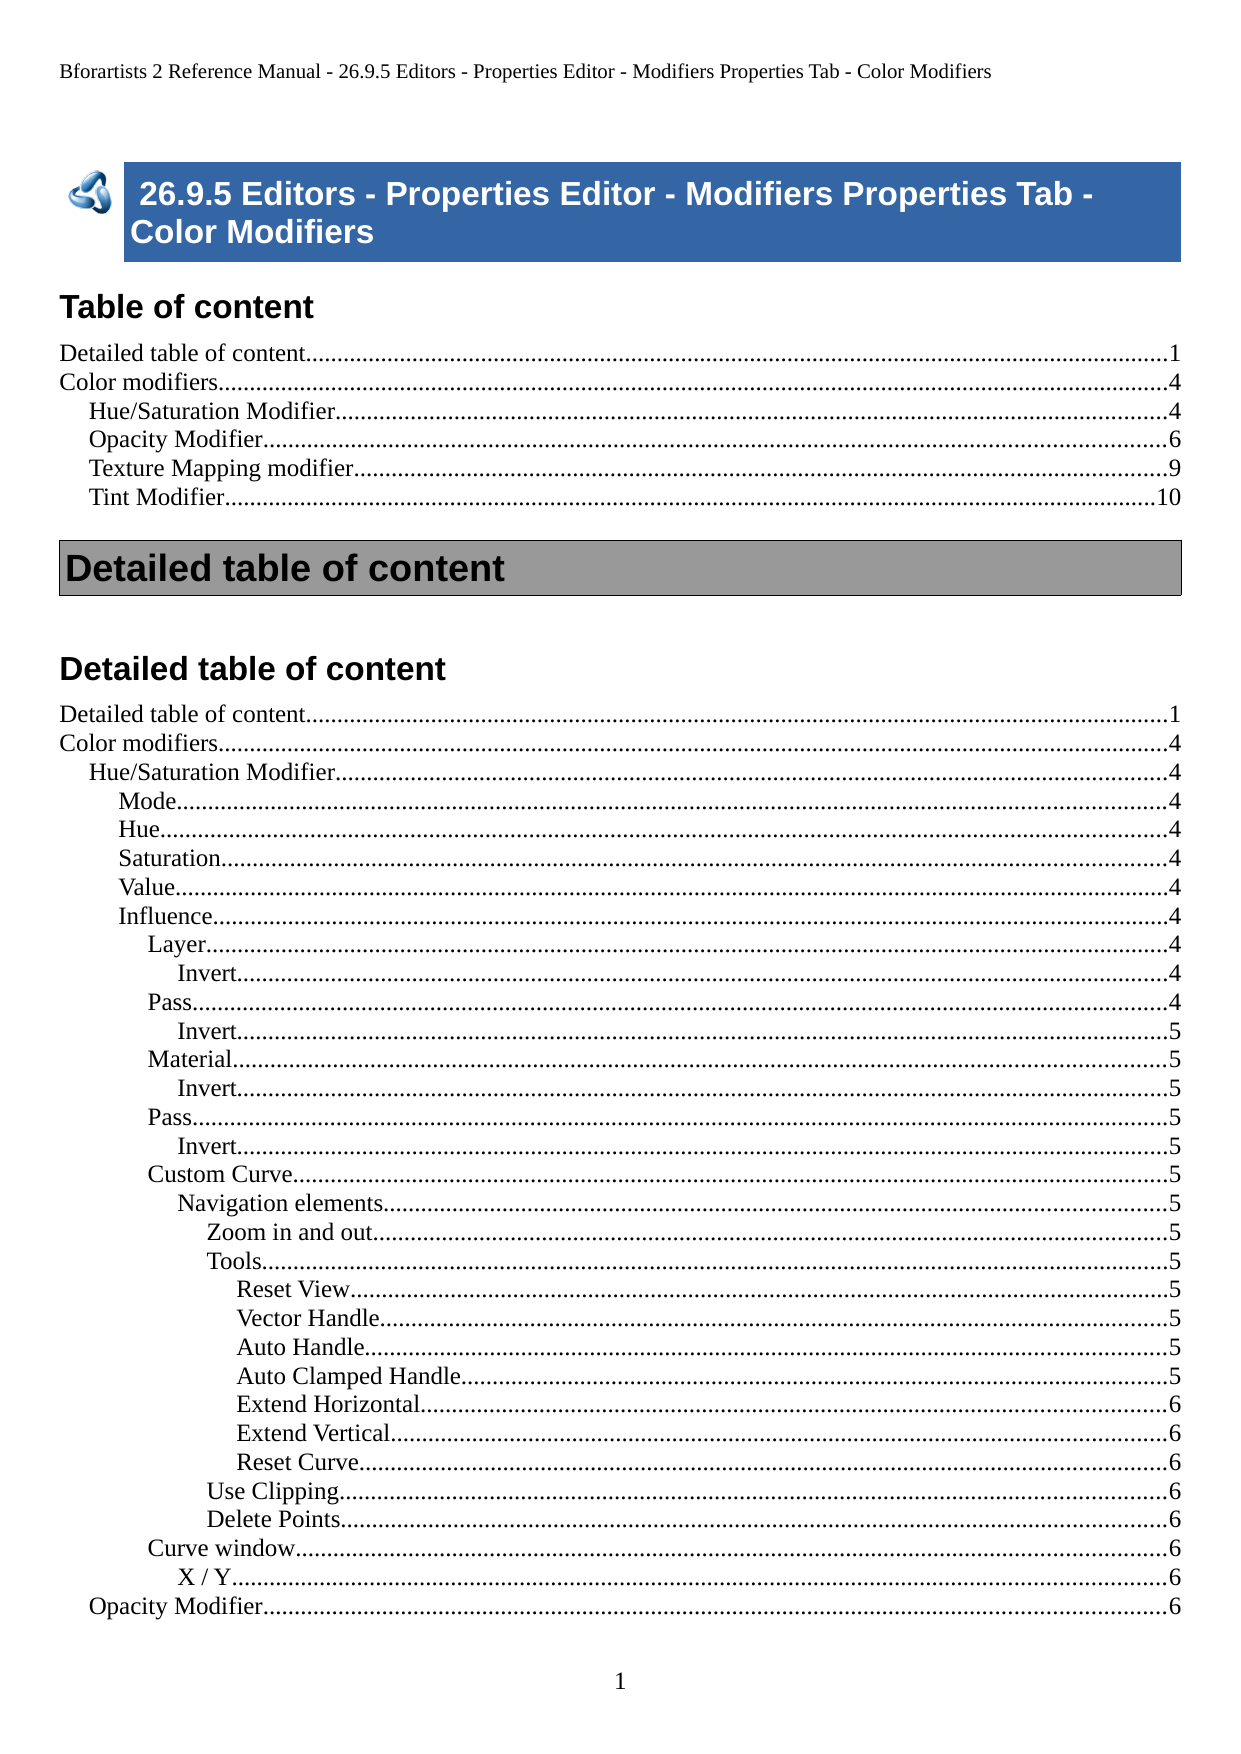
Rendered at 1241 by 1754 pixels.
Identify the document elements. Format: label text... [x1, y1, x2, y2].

text Invert 5 [177, 1073, 1181, 1102]
text Saturation 4 [118, 843, 1181, 872]
text Invert 5 [177, 1016, 1181, 1044]
text Curve window 6 [147, 1533, 1181, 1562]
table_header Detailed table of content [60, 541, 1181, 595]
text Custom Curve 5 [147, 1159, 1181, 1188]
text Reset View 5 [236, 1274, 1181, 1303]
text Extend Vertical 6 [236, 1418, 1181, 1447]
text Extend Horizontal 6 [236, 1389, 1181, 1418]
text Layer 4 [147, 929, 1181, 958]
text Invert 4 [177, 958, 1181, 987]
text Opacity Modifier 6 [88, 424, 1181, 453]
text Pass 4 [147, 987, 1181, 1016]
text Pass 5 [147, 1102, 1181, 1131]
text Tools 5 [206, 1246, 1181, 1274]
text Detailed table of content 1 [59, 699, 1181, 728]
text Color modifiers 4 [59, 728, 1181, 757]
text Color modifiers 4 [59, 367, 1181, 396]
text Hue/Saturation Modifier 4 [88, 757, 1181, 786]
text Mode 4 [118, 786, 1181, 814]
text Delete Points 6 [206, 1504, 1181, 1533]
text Detailed table of content 1 [59, 338, 1181, 367]
text Hue/Saturation Modifier 4 [88, 396, 1181, 424]
text Tint Modifier 10 [88, 482, 1181, 511]
text Navigation elements 5 [177, 1188, 1181, 1217]
picture [65, 167, 114, 217]
text Value 4 [118, 872, 1181, 901]
text Auto Handle 5 [236, 1332, 1181, 1361]
table_header [59, 162, 124, 262]
text Zoom in and out 5 [206, 1217, 1181, 1246]
table_header 26.9.5 Editors - Properties Editor - Modifiers Properties Tab - Color Modifiers [124, 162, 1181, 262]
subtitle Table of content [59, 287, 1181, 326]
text Reset Curve 6 [236, 1447, 1181, 1476]
text Invert 5 [177, 1131, 1181, 1159]
text Auto Clamped Handle 5 [236, 1361, 1181, 1389]
text Vector Handle 5 [236, 1303, 1181, 1332]
subtitle Detailed table of content [59, 648, 1181, 687]
text X / Y 6 [177, 1562, 1181, 1591]
text Texture Mapping modifier 9 [88, 453, 1181, 482]
text Use Clipping 6 [206, 1476, 1181, 1504]
text Opacity Modifier 6 [88, 1591, 1181, 1619]
text Material 5 [147, 1044, 1181, 1073]
text Hue 4 [118, 814, 1181, 843]
text Influence 4 [118, 901, 1181, 929]
